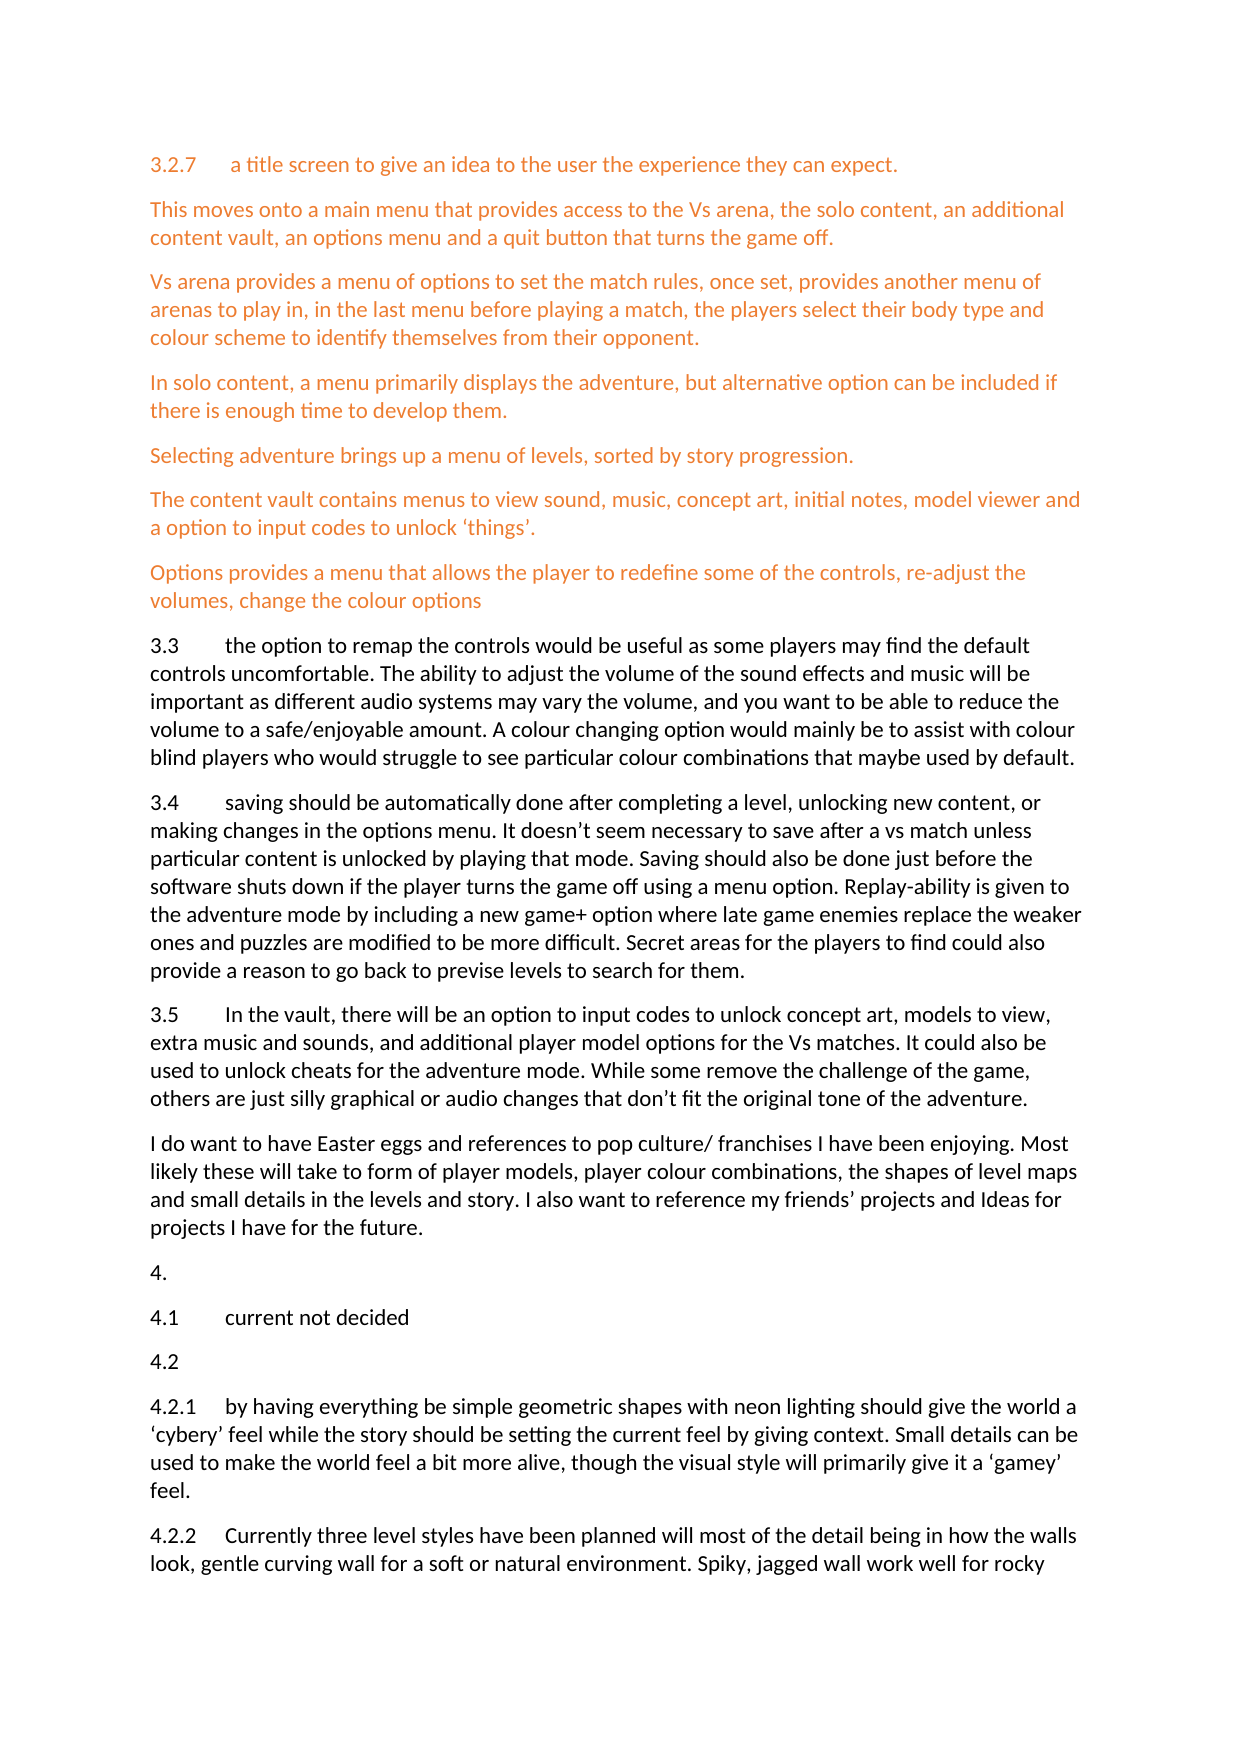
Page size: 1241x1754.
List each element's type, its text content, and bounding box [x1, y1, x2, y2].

text 3.3 the option to remap the controls would be useful as some players may find the default controls uncomfortable. The ability to adjust the volume of the sound effects and music will be important as different audio systems may vary the volume, and you want to be able to reduce the volume to a safe/enjoyable amount. A colour changing option would mainly be to assist with colour blind players who would struggle to see particular colour combinations that maybe used by default. [150, 631, 1090, 771]
text Options provides a menu that allows the player to redefine some of the controls, re-adjust the volumes, change the colour options [150, 558, 1090, 614]
text In solo content, a menu primarily displays the adventure, but alternative option can be included if there is enough time to develop them. [150, 368, 1090, 424]
text 4.2.2 Currently three level styles have been planned will most of the detail being in how the walls look, gentle curving wall for a soft or natural environment. Spiky, jagged wall work well for rocky [150, 1521, 1090, 1577]
text 4. [150, 1258, 1090, 1286]
text 4.1 current not decided [150, 1303, 1090, 1331]
text I do want to have Easter eggs and references to pop culture/ franchises I have been enjoying. Most likely these will take to form of player models, player colour combinations, the shapes of level maps and small details in the levels and story. I also want to reference my friends’ projects and Ideas for projects I have for the future. [150, 1129, 1090, 1241]
text 4.2 [150, 1347, 1090, 1375]
text Vs arena provides a menu of options to set the match rules, once set, provides another menu of arenas to play in, in the last menu before playing a match, the players select their body type and colour scheme to identify themselves from their opponent. [150, 267, 1090, 351]
text 3.4 saving should be automatically done after completing a level, unlocking new content, or making changes in the options menu. It doesn’t seem necessary to save after a vs match unless particular content is unlocked by playing that mode. Saving should also be done just before the software shuts down if the player turns the game off using a menu option. Replay-ability is given to the adventure mode by including a new game+ option where late game enemies replace the weaker ones and puzzles are modified to be more difficult. Secret areas for the players to find could also provide a reason to go back to previse levels to search for them. [150, 788, 1090, 984]
text 4.2.1 by having everything be simple geometric shapes with neon lighting should give the world a ‘cybery’ feel while the story should be setting the current feel by giving context. Small details can be used to make the world feel a bit more alive, though the visual style will primarily give it a ‘gamey’ feel. [150, 1392, 1090, 1504]
text 3.2.7 a title screen to give an idea to the user the experience they can expect. [150, 150, 1090, 178]
text 3.5 In the vault, there will be an option to input codes to unlock concept art, models to view, extra music and sounds, and additional player model options for the Vs matches. It could also be used to unlock cheats for the adventure mode. While some remove the challenge of the game, others are just silly graphical or audio changes that don’t fit the original tone of the adventure. [150, 1001, 1090, 1113]
text Selecting adventure brings up a menu of levels, sorted by story progression. [150, 441, 1090, 469]
text The content vault contains menus to view sound, music, concept art, initial notes, model viewer and a option to input codes to unlock ‘things’. [150, 486, 1090, 542]
text This moves onto a main menu that provides access to the Vs arena, the solo content, an additional content vault, an options menu and a quit button that turns the game off. [150, 195, 1090, 251]
